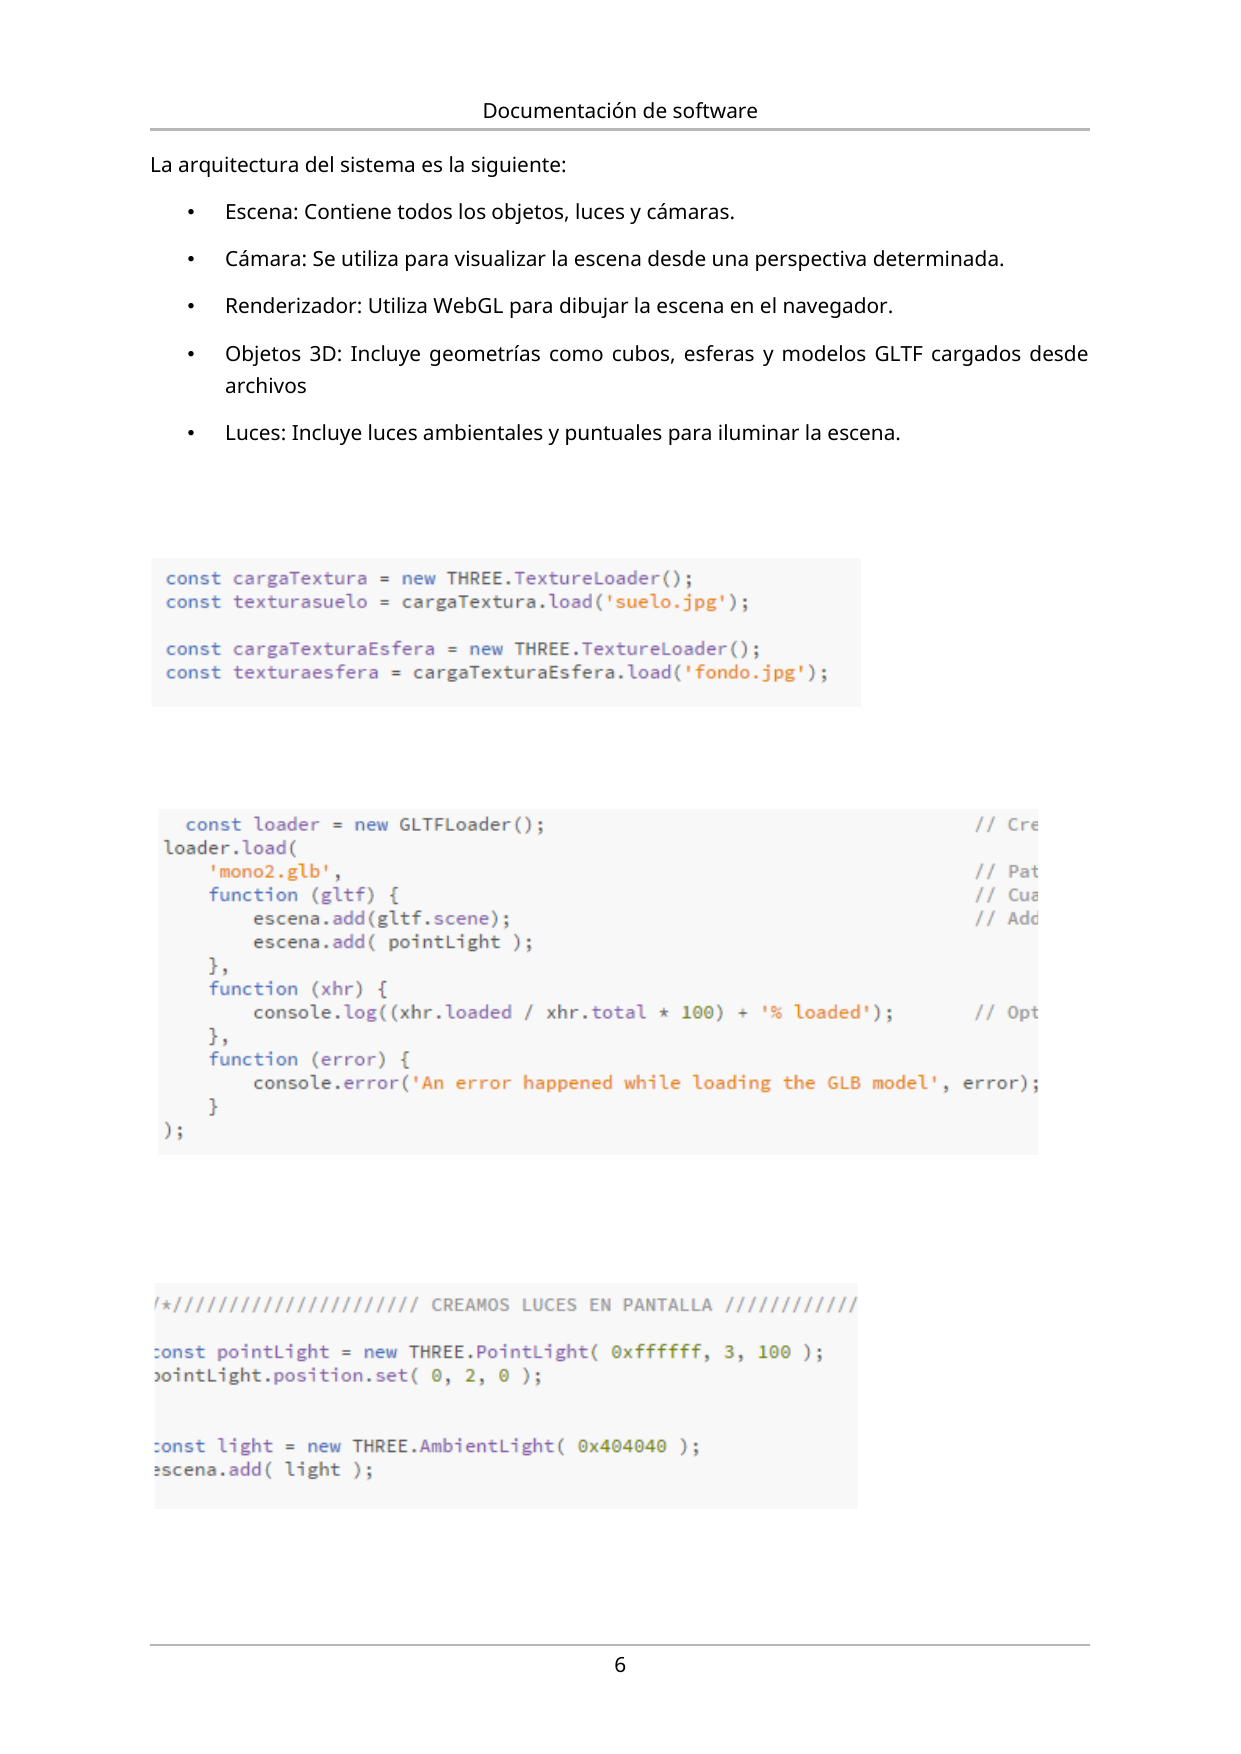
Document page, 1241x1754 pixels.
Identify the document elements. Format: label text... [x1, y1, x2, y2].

list Cámara: Se utiliza para visualizar la escena desde una perspectiva determinada. [187, 244, 1090, 273]
text La arquitectura del sistema es la siguiente: [150, 150, 1090, 178]
list Luces: Incluye luces ambientales y puntuales para iluminar la escena. [187, 418, 1090, 447]
list Escena: Contiene todos los objetos, luces y cámaras. [187, 197, 1090, 226]
list Renderizador: Utiliza WebGL para dibujar la escena en el navegador. [187, 292, 1090, 320]
picture [154, 1283, 858, 1509]
picture [151, 558, 861, 707]
list Objetos 3D: Incluye geometrías como cubos, esferas y modelos GLTF cargados desde archivos [187, 339, 1090, 400]
picture [158, 809, 1039, 1155]
